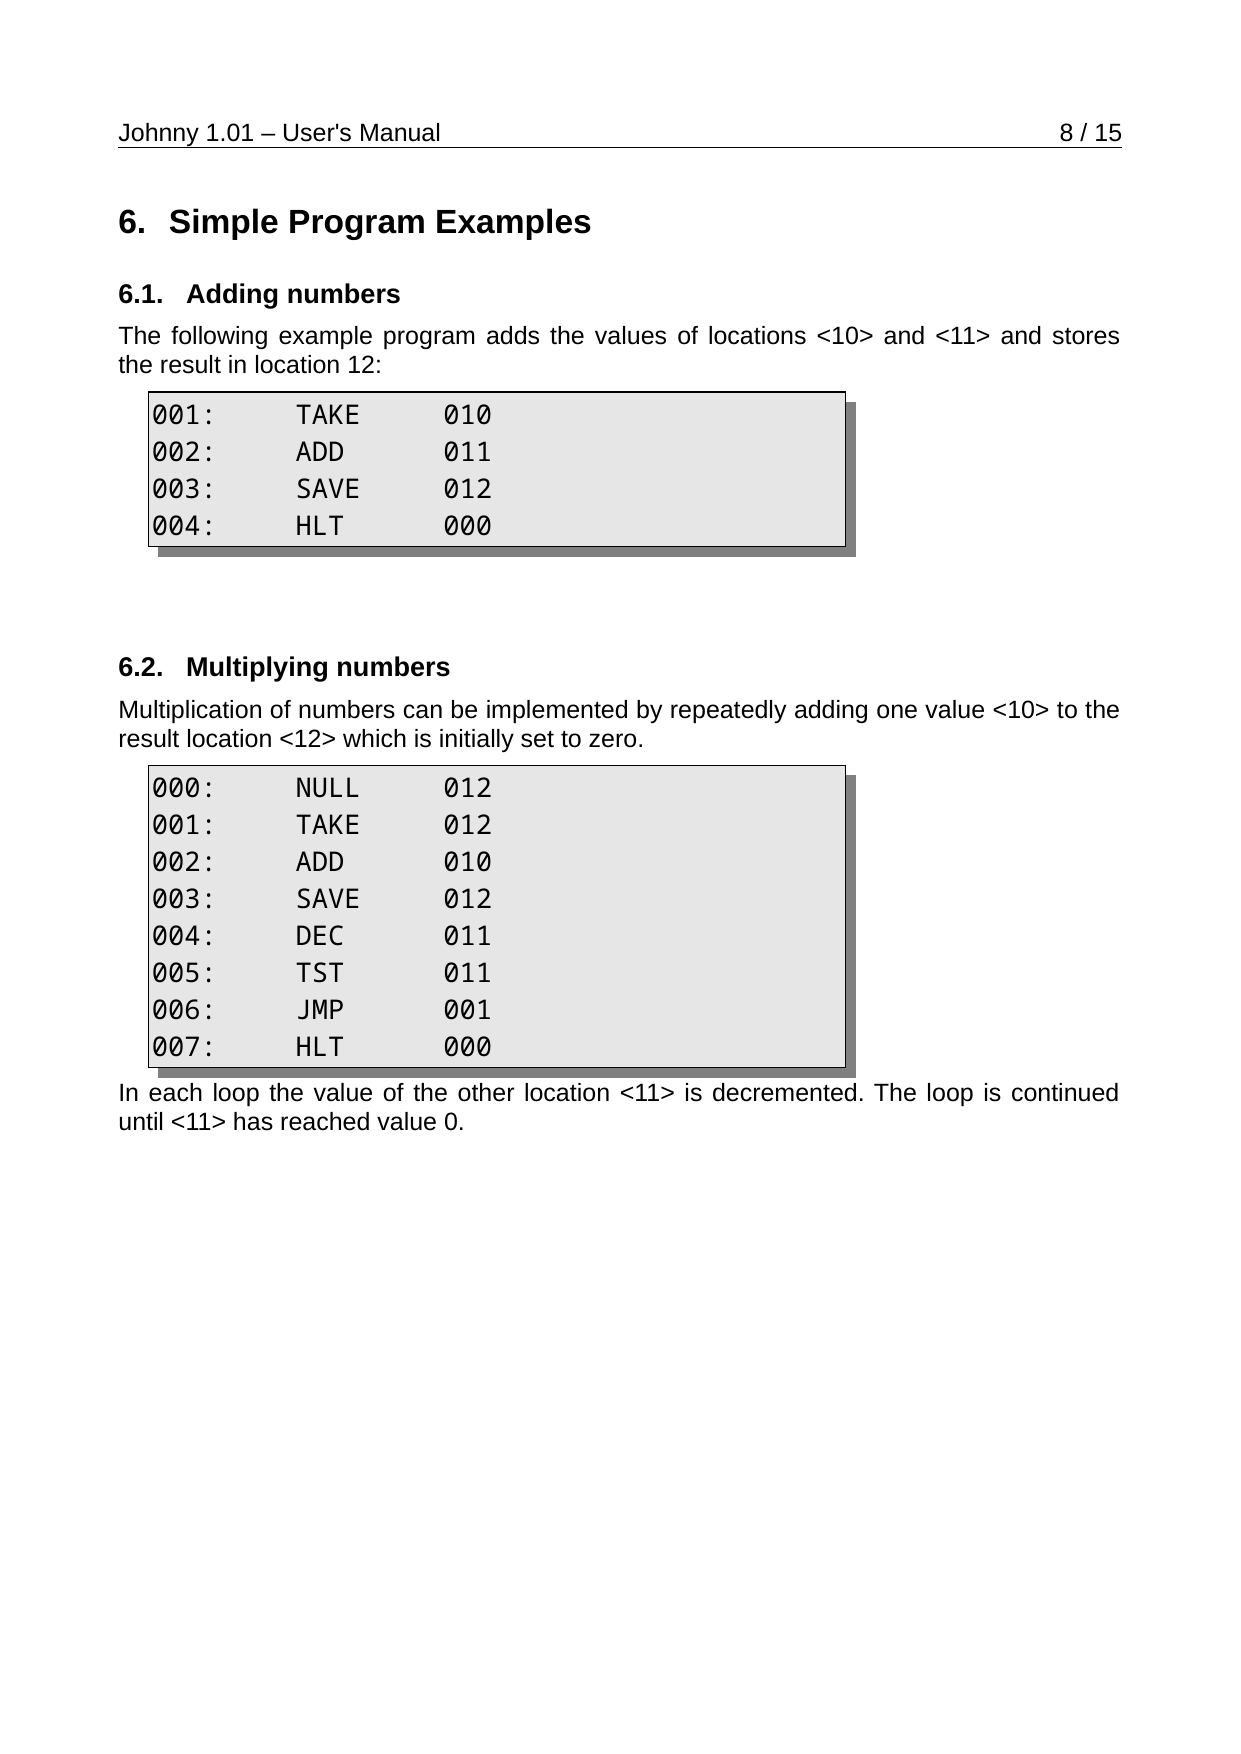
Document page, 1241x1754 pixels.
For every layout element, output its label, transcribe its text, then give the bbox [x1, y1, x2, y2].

text 004: HLT 000 [149, 502, 845, 546]
text The following example program adds the values of locations <10> and <11> and stores the result in location 12: [118, 321, 1122, 379]
subtitle Multiplying numbers [118, 651, 1122, 682]
text 000: NULL 012 [149, 766, 845, 802]
subtitle Simple Program Examples [118, 201, 1122, 240]
text In each loop the value of the other location <11> is decremented. The loop is continued until <11> has reached value 0. [118, 1078, 1122, 1136]
text 002: ADD 010 [149, 839, 845, 876]
text 002: ADD 011 [149, 428, 845, 465]
text 001: TAKE 010 [149, 393, 845, 428]
subtitle Adding numbers [118, 278, 1122, 309]
text 007: HLT 000 [149, 1023, 845, 1067]
text 006: JMP 001 [149, 986, 845, 1023]
text 003: SAVE 012 [149, 465, 845, 502]
text 005: TST 011 [149, 949, 845, 986]
text 003: SAVE 012 [149, 876, 845, 912]
text 004: DEC 011 [149, 912, 845, 949]
text 001: TAKE 012 [149, 802, 845, 839]
text Multiplication of numbers can be implemented by repeatedly adding one value <10> to the result location <12> which is initially set to zero. [118, 695, 1122, 752]
